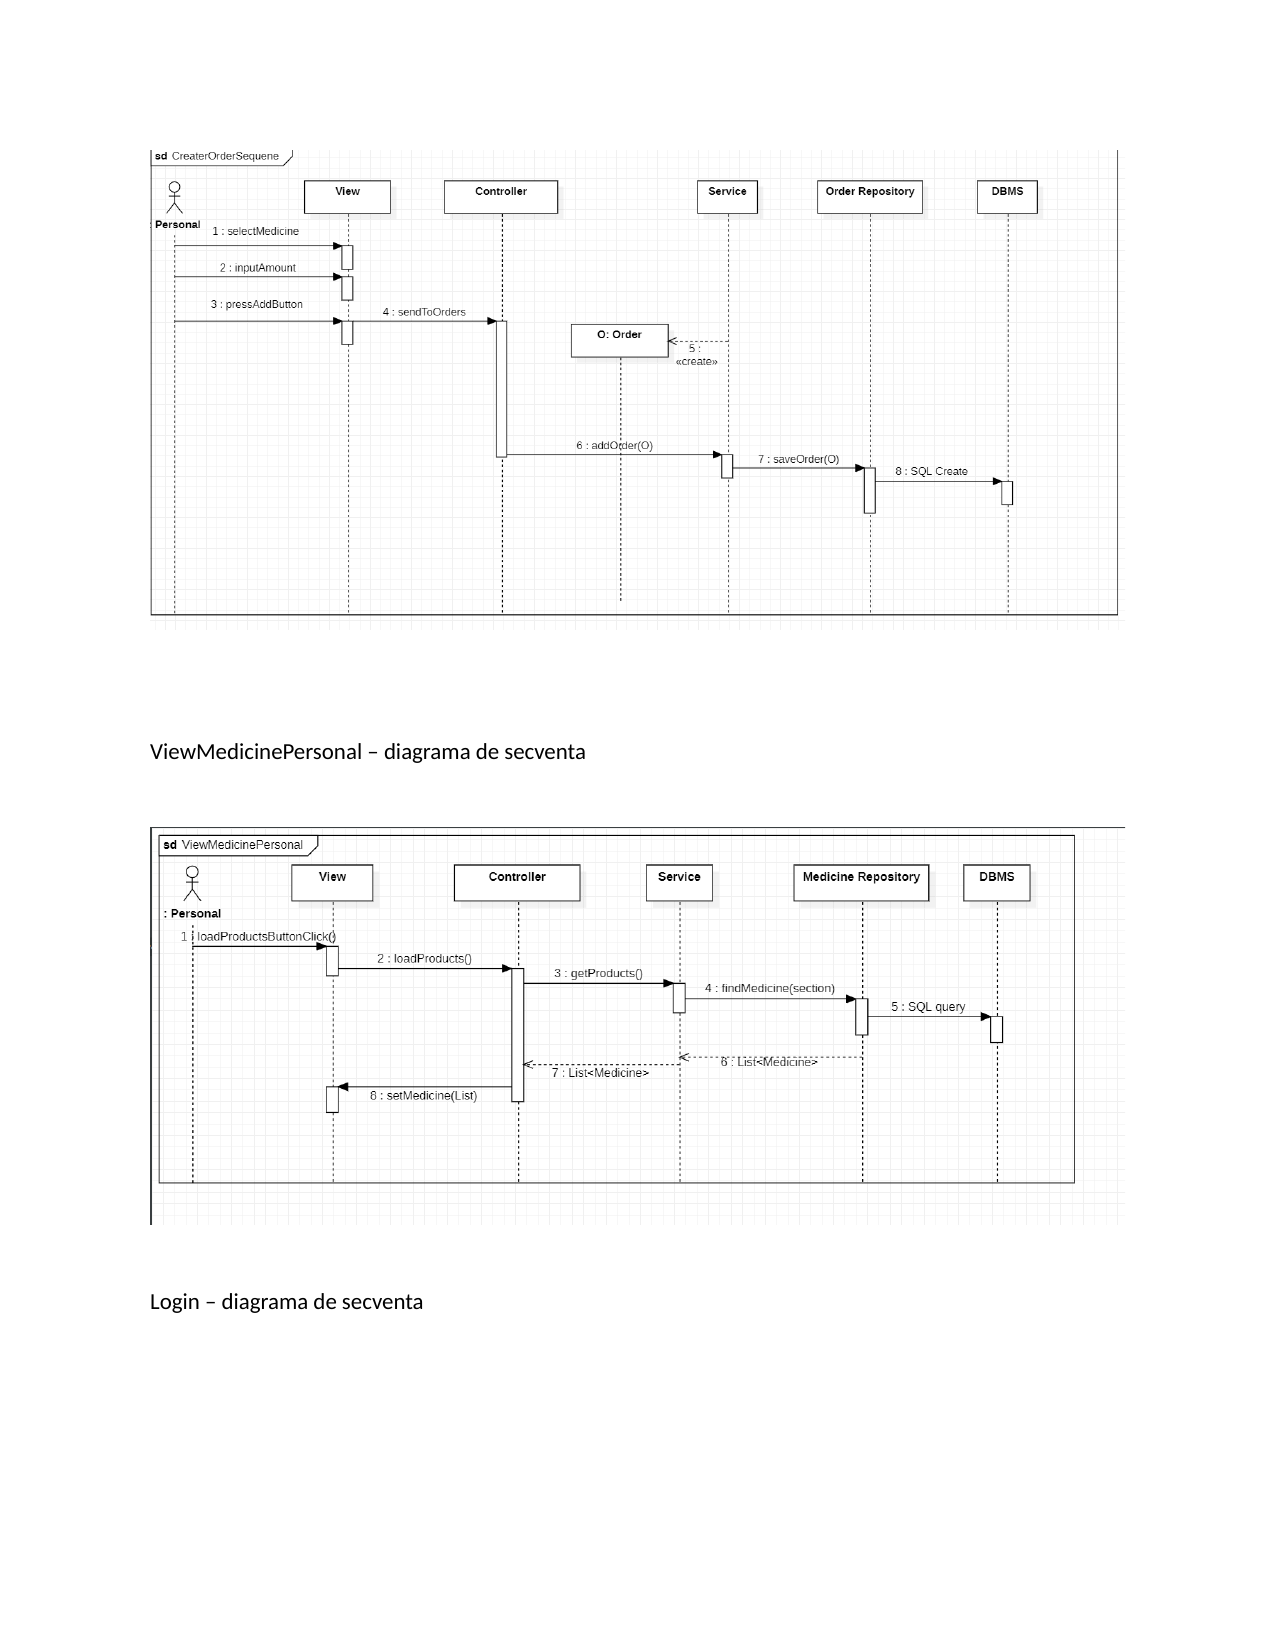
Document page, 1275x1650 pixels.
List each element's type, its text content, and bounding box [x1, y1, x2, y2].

text ViewMedicinePersonal – diagrama de secventa [150, 737, 1125, 765]
text Login – diagrama de secventa [150, 1287, 1125, 1315]
